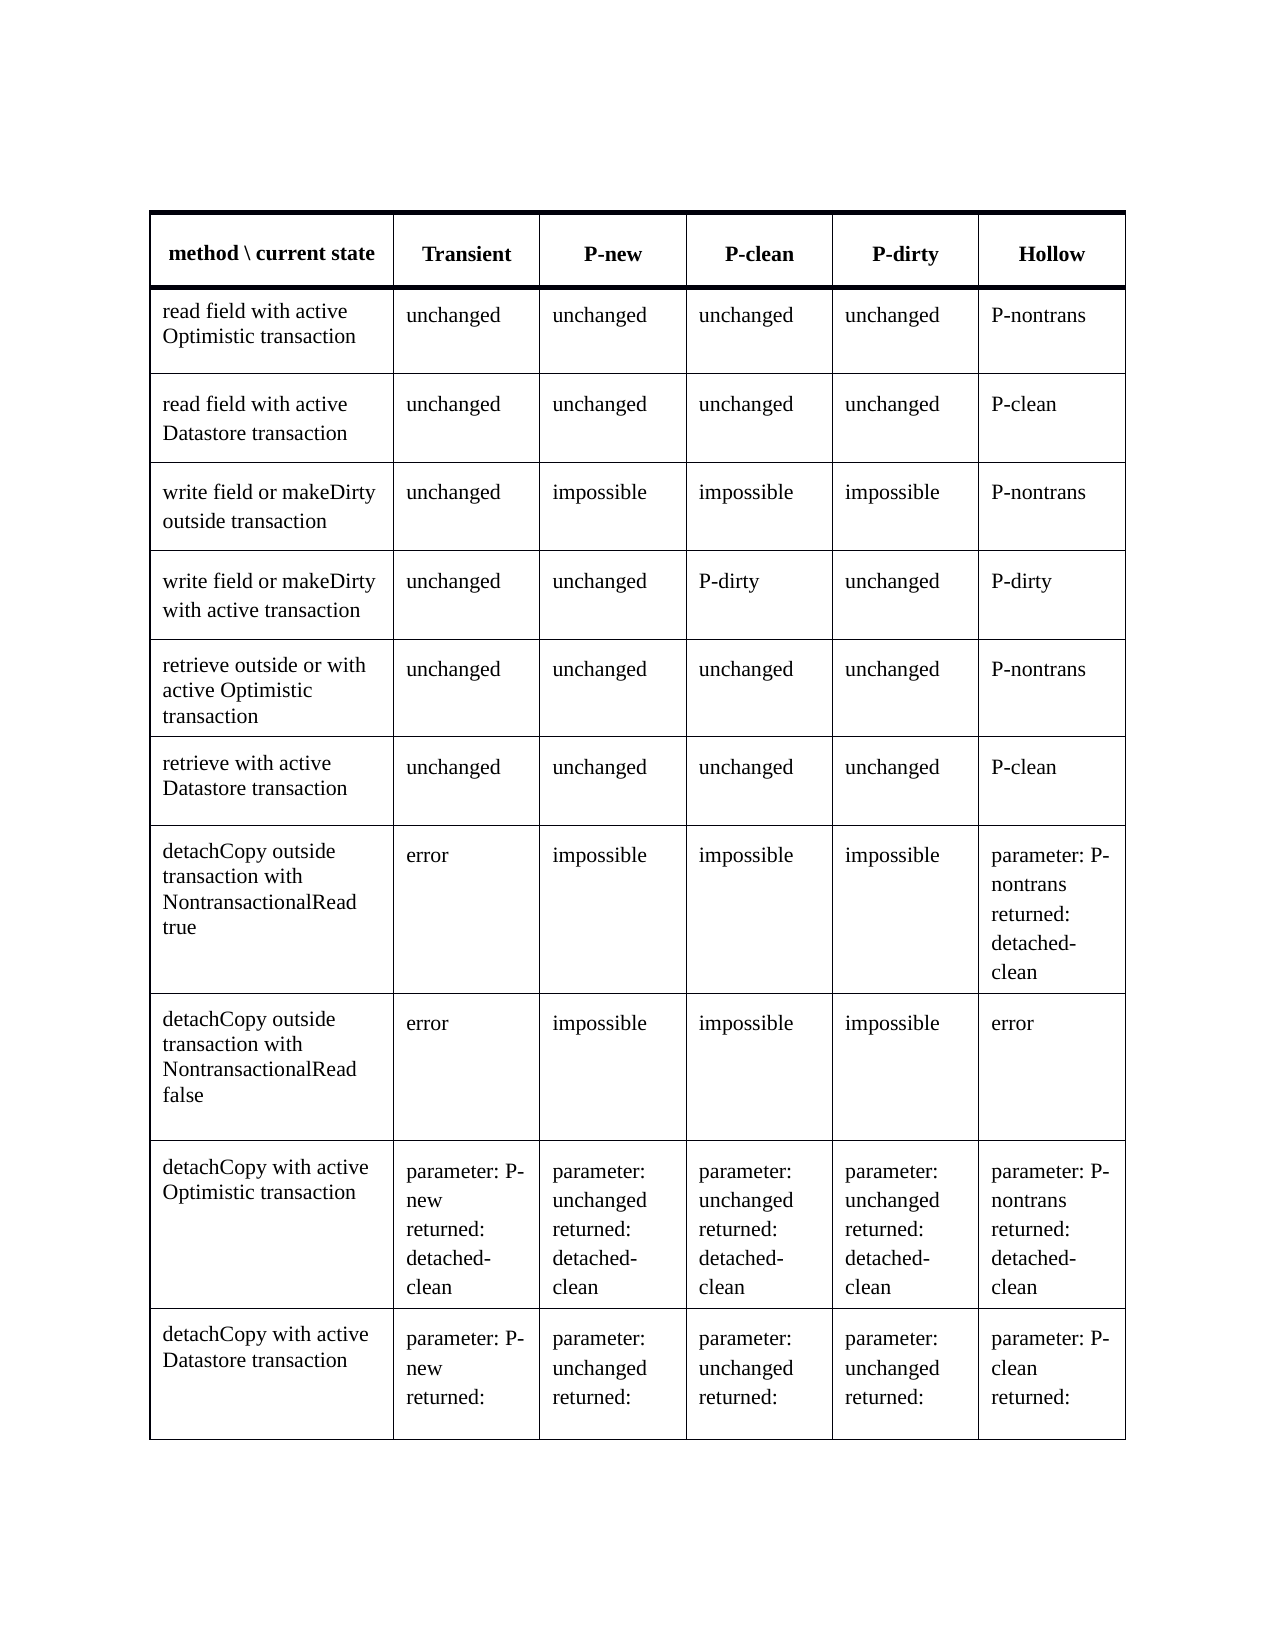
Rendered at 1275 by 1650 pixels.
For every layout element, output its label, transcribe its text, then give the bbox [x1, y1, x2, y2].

table_cell impossible [687, 994, 832, 1140]
table_cell parameter: P-nontrans returned: detached-clean [979, 826, 1125, 992]
table_cell unchanged [833, 737, 978, 825]
table_header P-dirty [833, 215, 978, 284]
table_cell unchanged [833, 551, 978, 639]
table_cell P-nontrans [979, 463, 1125, 550]
table_cell parameter: P-nontrans returned: detached-clean [979, 1141, 1125, 1308]
table_cell impossible [687, 463, 832, 550]
table_header P-clean [687, 215, 832, 284]
table_cell error [979, 994, 1125, 1140]
table_cell retrieve outside or with active Optimistic transaction [151, 640, 393, 736]
table_header Transient [394, 215, 539, 284]
table_cell unchanged [687, 737, 832, 825]
table_cell unchanged [687, 374, 832, 462]
table_cell parameter: P-new returned: [394, 1309, 539, 1439]
table_cell impossible [833, 994, 978, 1140]
table_cell unchanged [687, 290, 832, 373]
table_cell parameter: unchanged returned: detached-clean [687, 1141, 832, 1308]
table_cell parameter: unchanged returned: detached-clean [833, 1141, 978, 1308]
table_cell impossible [687, 826, 832, 992]
table_cell unchanged [394, 737, 539, 825]
table_cell unchanged [394, 290, 539, 373]
table_header method \ current state [151, 215, 393, 284]
table_cell P-clean [979, 374, 1125, 462]
table_cell detachCopy with active Datastore transaction [151, 1309, 393, 1439]
table_cell P-nontrans [979, 640, 1125, 736]
table_cell unchanged [540, 551, 686, 639]
table_cell error [394, 994, 539, 1140]
table_cell unchanged [394, 551, 539, 639]
table_cell unchanged [833, 374, 978, 462]
table_cell unchanged [394, 463, 539, 550]
table_cell write field or makeDirty outside transaction [151, 463, 393, 550]
table_cell write field or makeDirty with active transaction [151, 551, 393, 639]
table_cell parameter: unchanged returned: [687, 1309, 832, 1439]
table_cell unchanged [540, 374, 686, 462]
table_cell unchanged [833, 290, 978, 373]
table_cell unchanged [394, 374, 539, 462]
table_cell error [394, 826, 539, 992]
table_cell P-dirty [979, 551, 1125, 639]
table_cell impossible [833, 463, 978, 550]
table_cell impossible [540, 463, 686, 550]
table_cell parameter: unchanged returned: detached-clean [540, 1141, 686, 1308]
table_cell parameter: unchanged returned: [833, 1309, 978, 1439]
table_cell impossible [540, 994, 686, 1140]
table_cell P-nontrans [979, 290, 1125, 373]
table_cell unchanged [833, 640, 978, 736]
table_cell P-clean [979, 737, 1125, 825]
table_cell detachCopy outside transaction with NontransactionalRead false [151, 994, 393, 1140]
table_cell parameter: unchanged returned: [540, 1309, 686, 1439]
table_cell unchanged [687, 640, 832, 736]
table_cell read field with active Datastore transaction [151, 374, 393, 462]
table_cell retrieve with active Datastore transaction [151, 737, 393, 825]
table_header Hollow [979, 215, 1125, 284]
table_cell parameter: P-clean returned: [979, 1309, 1125, 1439]
table_cell unchanged [540, 737, 686, 825]
table_cell detachCopy outside transaction with NontransactionalRead true [151, 826, 393, 992]
table_cell parameter: P-new returned: detached-clean [394, 1141, 539, 1308]
table_cell detachCopy with active Optimistic transaction [151, 1141, 393, 1308]
table_header P-new [540, 215, 686, 284]
table_cell unchanged [540, 640, 686, 736]
table_cell unchanged [540, 290, 686, 373]
table_cell impossible [833, 826, 978, 992]
table_cell unchanged [394, 640, 539, 736]
table_cell P-dirty [687, 551, 832, 639]
table_cell impossible [540, 826, 686, 992]
table_cell read field with active Optimistic transaction [151, 290, 393, 373]
